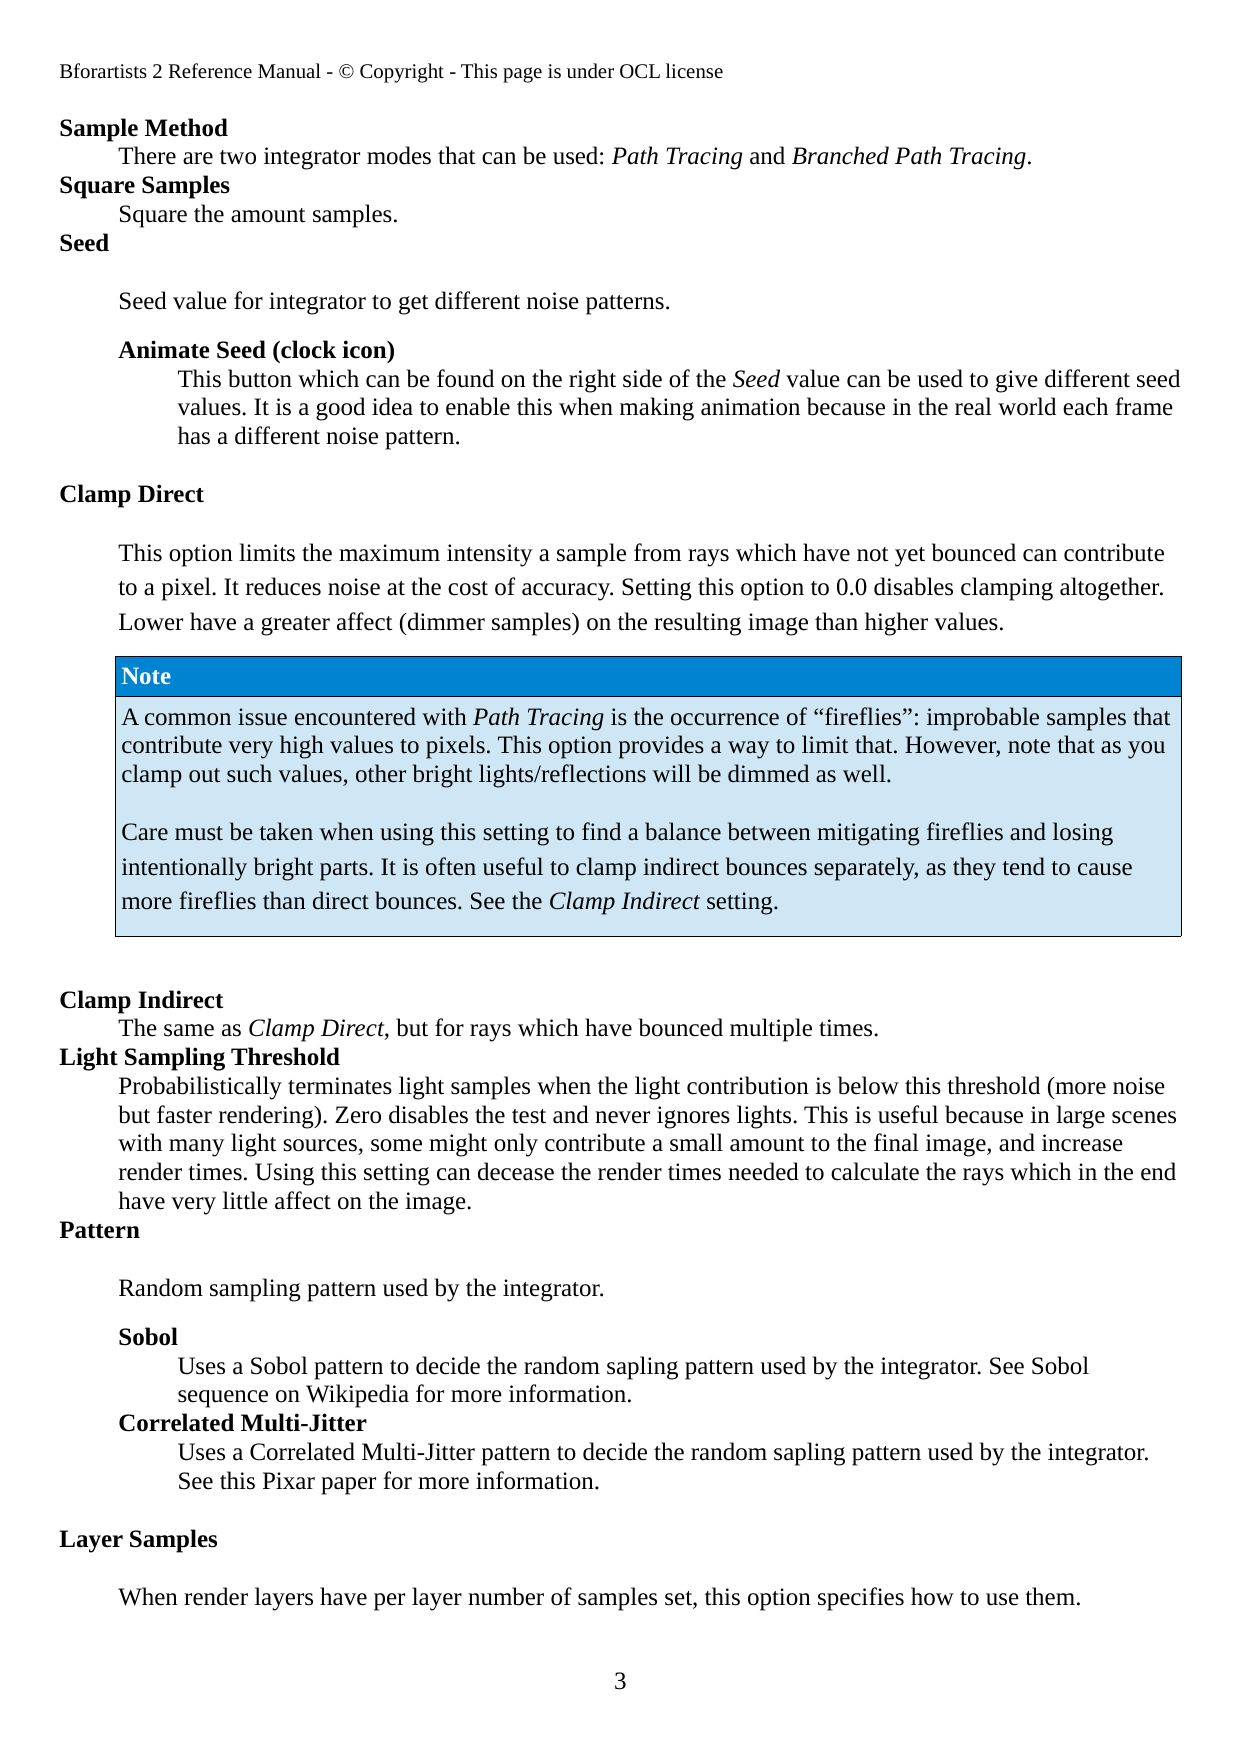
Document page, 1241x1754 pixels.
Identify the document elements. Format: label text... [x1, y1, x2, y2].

text This option limits the maximum intensity a sample from rays which have not yet bounced can contribute to a pixel. It reduces noise at the cost of accuracy. Setting this option to 0.0 disables clamping altogether. Lower have a greater affect (dimmer samples) on the resulting image than higher values. [118, 538, 1181, 635]
list Probabilistically terminates light samples when the light contribution is below this threshold (more noise but faster rendering). Zero disables the test and never ignores lights. This is useful because in large scenes with many light sources, some might only contribute a small amount to the final image, and increase render times. Using this setting can decease the render times needed to calculate the rays which in the end have very little affect on the image. [118, 1071, 1181, 1215]
subtitle Clamp Direct [59, 479, 1181, 508]
subtitle Seed [59, 228, 1181, 256]
subtitle Sobol [118, 1322, 1181, 1351]
list Uses a Correlated Multi-Jitter pattern to decide the random sapling pattern used by the integrator. See this Pixar paper for more information. [177, 1437, 1181, 1494]
table_header Note [116, 657, 1181, 696]
subtitle Correlated Multi-Jitter [118, 1408, 1181, 1437]
subtitle Layer Samples [59, 1524, 1181, 1553]
subtitle Light Sampling Threshold [59, 1042, 1181, 1071]
subtitle Sample Method [59, 113, 1181, 141]
text Seed value for integrator to get different noise patterns. [118, 286, 1181, 314]
text Random sampling pattern used by the integrator. [118, 1273, 1181, 1302]
list There are two integrator modes that can be used: Path Tracing and Branched Path Tracing. [118, 141, 1181, 170]
list This button which can be found on the right side of the Seed value can be used to give different seed values. It is a good idea to enable this when making animation because in the real world each frame has a different noise pattern. [177, 364, 1181, 450]
text When render layers have per layer number of samples set, this option specifies how to use them. [118, 1582, 1181, 1611]
list Square the amount samples. [118, 199, 1181, 228]
subtitle Square Samples [59, 170, 1181, 199]
subtitle Pattern [59, 1215, 1181, 1243]
subtitle Clamp Indirect [59, 985, 1181, 1013]
subtitle Animate Seed (clock icon) [118, 335, 1181, 364]
table_cell A common issue encountered with Path Tracing is the occurrence of “fireflies”: improbable samples that contribute very high values to pixels. This option provides a way to limit that. However, note that as you clamp out such values, other bright lights/reflections will be dimmed as well. Care must be taken when using this setting to find a balance between mitigating fireflies and losing intentionally bright parts. It is often useful to clamp indirect bounces separately, as they tend to cause more fireflies than direct bounces. See the Clamp Indirect setting. [116, 697, 1181, 936]
list The same as Clamp Direct, but for rays which have bounced multiple times. [118, 1013, 1181, 1042]
list Uses a Sobol pattern to decide the random sapling pattern used by the integrator. See Sobol sequence on Wikipedia for more information. [177, 1351, 1181, 1408]
